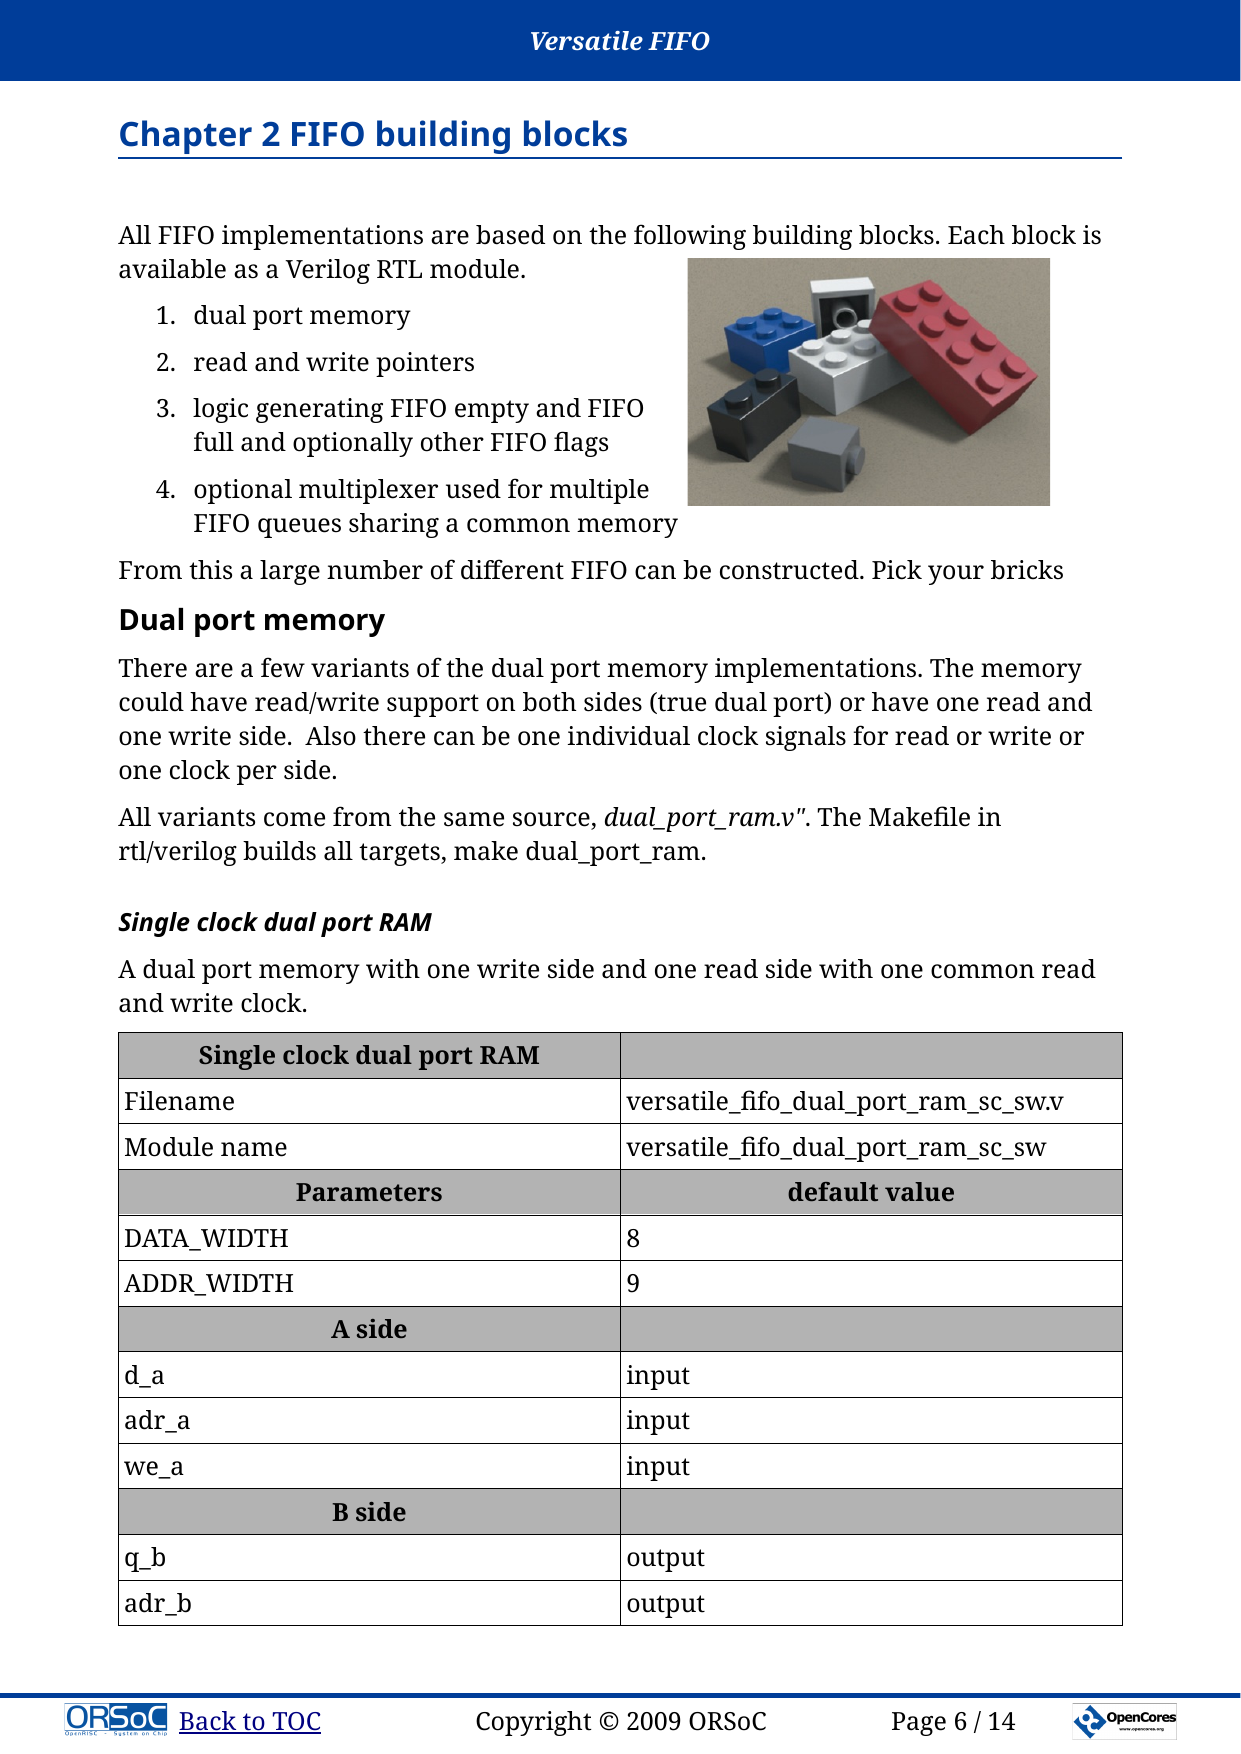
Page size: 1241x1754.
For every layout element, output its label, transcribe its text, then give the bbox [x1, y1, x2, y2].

subtitle Single clock dual port RAM [118, 905, 1122, 939]
table_cell versatile_fifo_dual_port_ram_sc_sw.v [621, 1079, 1122, 1123]
table_cell [621, 1307, 1122, 1351]
table_cell versatile_fifo_dual_port_ram_sc_sw [621, 1124, 1122, 1169]
table_cell DATA_WIDTH [119, 1216, 620, 1260]
table_cell B side [119, 1489, 620, 1534]
text All variants come from the same source, dual_port_ram.v". The Makefile in rtl/verilog builds all targets, make dual_port_ram. [118, 799, 1122, 867]
table_cell default value [621, 1170, 1122, 1214]
table_cell [621, 1489, 1122, 1534]
subtitle Dual port memory [118, 599, 1122, 638]
picture [1072, 1703, 1177, 1740]
text From this a large number of different FIFO can be constructed. Pick your bricks [118, 552, 1122, 586]
table_cell 8 [621, 1216, 1122, 1260]
table_cell output [621, 1581, 1122, 1625]
table_cell output [621, 1535, 1122, 1579]
list read and write pointers [156, 344, 687, 378]
text A dual port memory with one write side and one read side with one common read and write clock. [118, 951, 1122, 1019]
picture [687, 258, 1050, 506]
table_cell Module name [119, 1124, 620, 1169]
table_cell input [621, 1398, 1122, 1443]
table_cell 9 [621, 1261, 1122, 1306]
table_header Single clock dual port RAM [119, 1033, 620, 1078]
table_cell ADDR_WIDTH [119, 1261, 620, 1306]
table_cell Filename [119, 1079, 620, 1123]
list [1050, 391, 1122, 459]
table_header [621, 1033, 1122, 1078]
table_cell input [621, 1444, 1122, 1488]
subtitle Chapter 2 FIFO building blocks [118, 111, 1122, 157]
table_cell Parameters [119, 1170, 620, 1214]
table_cell we_a [119, 1444, 620, 1488]
table_cell A side [119, 1307, 620, 1351]
list optional multiplexer used for multiple FIFO queues sharing a common memory [156, 472, 1122, 540]
text All FIFO implementations are based on the following building blocks. Each block is available as a Verilog RTL module. [118, 217, 1122, 285]
list [1050, 298, 1122, 332]
text There are a few variants of the dual port memory implementations. The memory could have read/write support on both sides (true dual port) or have one read and one write side. Also there can be one individual clock signals for read or write or one clock per side. [118, 651, 1122, 787]
table_cell adr_a [119, 1398, 620, 1443]
list dual port memory [156, 298, 687, 332]
list logic generating FIFO empty and FIFO full and optionally other FIFO flags [156, 391, 687, 459]
picture [64, 1703, 168, 1736]
table_cell q_b [119, 1535, 620, 1579]
table_cell adr_b [119, 1581, 620, 1625]
list [1050, 344, 1122, 378]
table_cell d_a [119, 1352, 620, 1397]
table_cell input [621, 1352, 1122, 1397]
